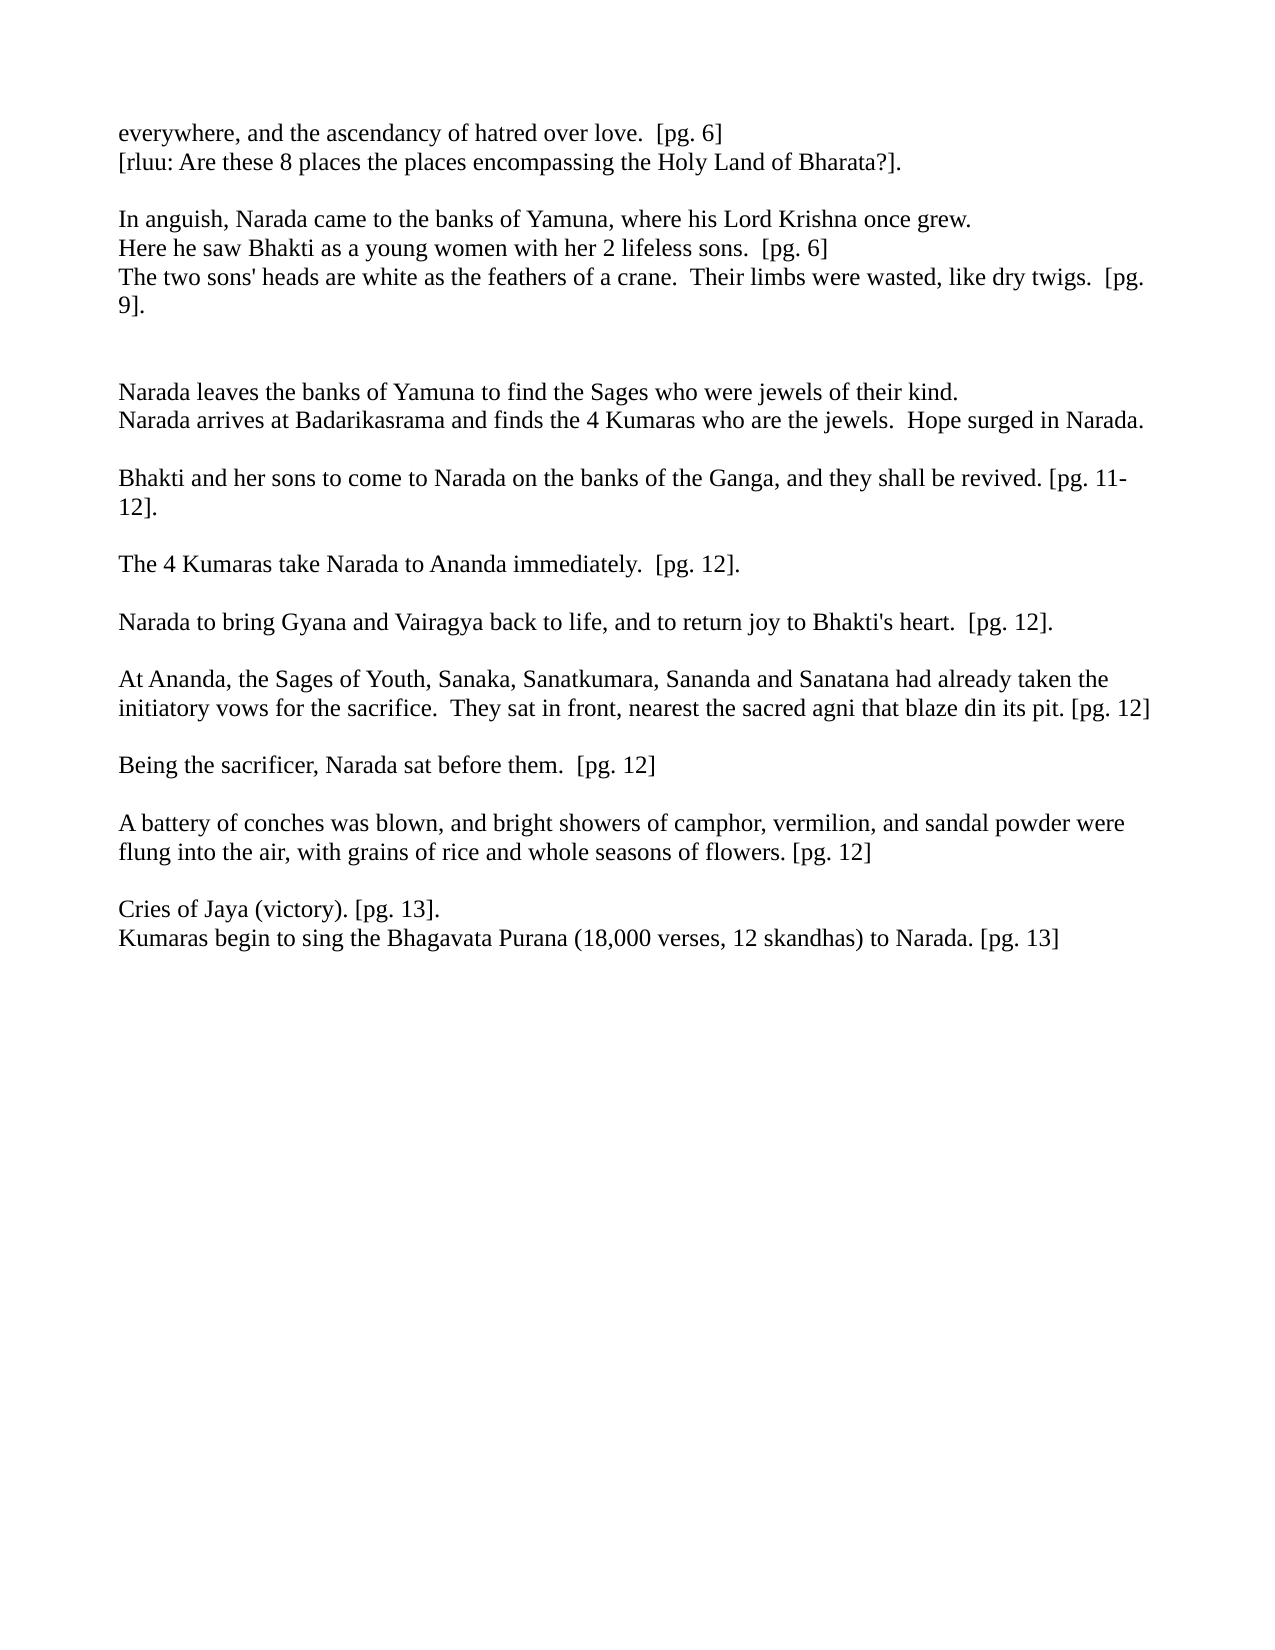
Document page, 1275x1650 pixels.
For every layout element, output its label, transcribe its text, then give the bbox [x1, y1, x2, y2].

text The two sons' heads are white as the feathers of a crane. Their limbs were wasted, like dry twigs. [pg. 9]. [118, 262, 1157, 319]
text In anguish, Narada came to the banks of Yamuna, where his Lord Krishna once grew. [118, 204, 1157, 233]
text [rluu: Are these 8 places the places encompassing the Holy Land of Bharata?]. [118, 147, 1157, 176]
text A battery of conches was blown, and bright showers of camphor, vermilion, and sandal powder were flung into the air, with grains of rice and whole seasons of flowers. [pg. 12] [118, 808, 1157, 866]
text Being the sacrificer, Narada sat before them. [pg. 12] [118, 751, 1157, 779]
text Narada to bring Gyana and Vairagya back to life, and to return joy to Bhakti's heart. [pg. 12]. [118, 607, 1157, 636]
text Narada arrives at Badarikasrama and finds the 4 Kumaras who are the jewels. Hope surged in Narada. [118, 406, 1157, 434]
text Here he saw Bhakti as a young women with her 2 lifeless sons. [pg. 6] [118, 233, 1157, 262]
text Cries of Jaya (victory). [pg. 13]. [118, 894, 1157, 923]
text everywhere, and the ascendancy of hatred over love. [pg. 6] [118, 118, 1157, 147]
text At Ananda, the Sages of Youth, Sanaka, Sanatkumara, Sananda and Sanatana had already taken the initiatory vows for the sacrifice. They sat in front, nearest the sacred agni that blaze din its pit. [pg. 12] [118, 664, 1157, 722]
text Narada leaves the banks of Yamuna to find the Sages who were jewels of their kind. [118, 377, 1157, 406]
text Bhakti and her sons to come to Narada on the banks of the Ganga, and they shall be revived. [pg. 11-12]. [118, 463, 1157, 521]
text The 4 Kumaras take Narada to Ananda immediately. [pg. 12]. [118, 549, 1157, 578]
text Kumaras begin to sing the Bhagavata Purana (18,000 verses, 12 skandhas) to Narada. [pg. 13] [118, 923, 1157, 952]
